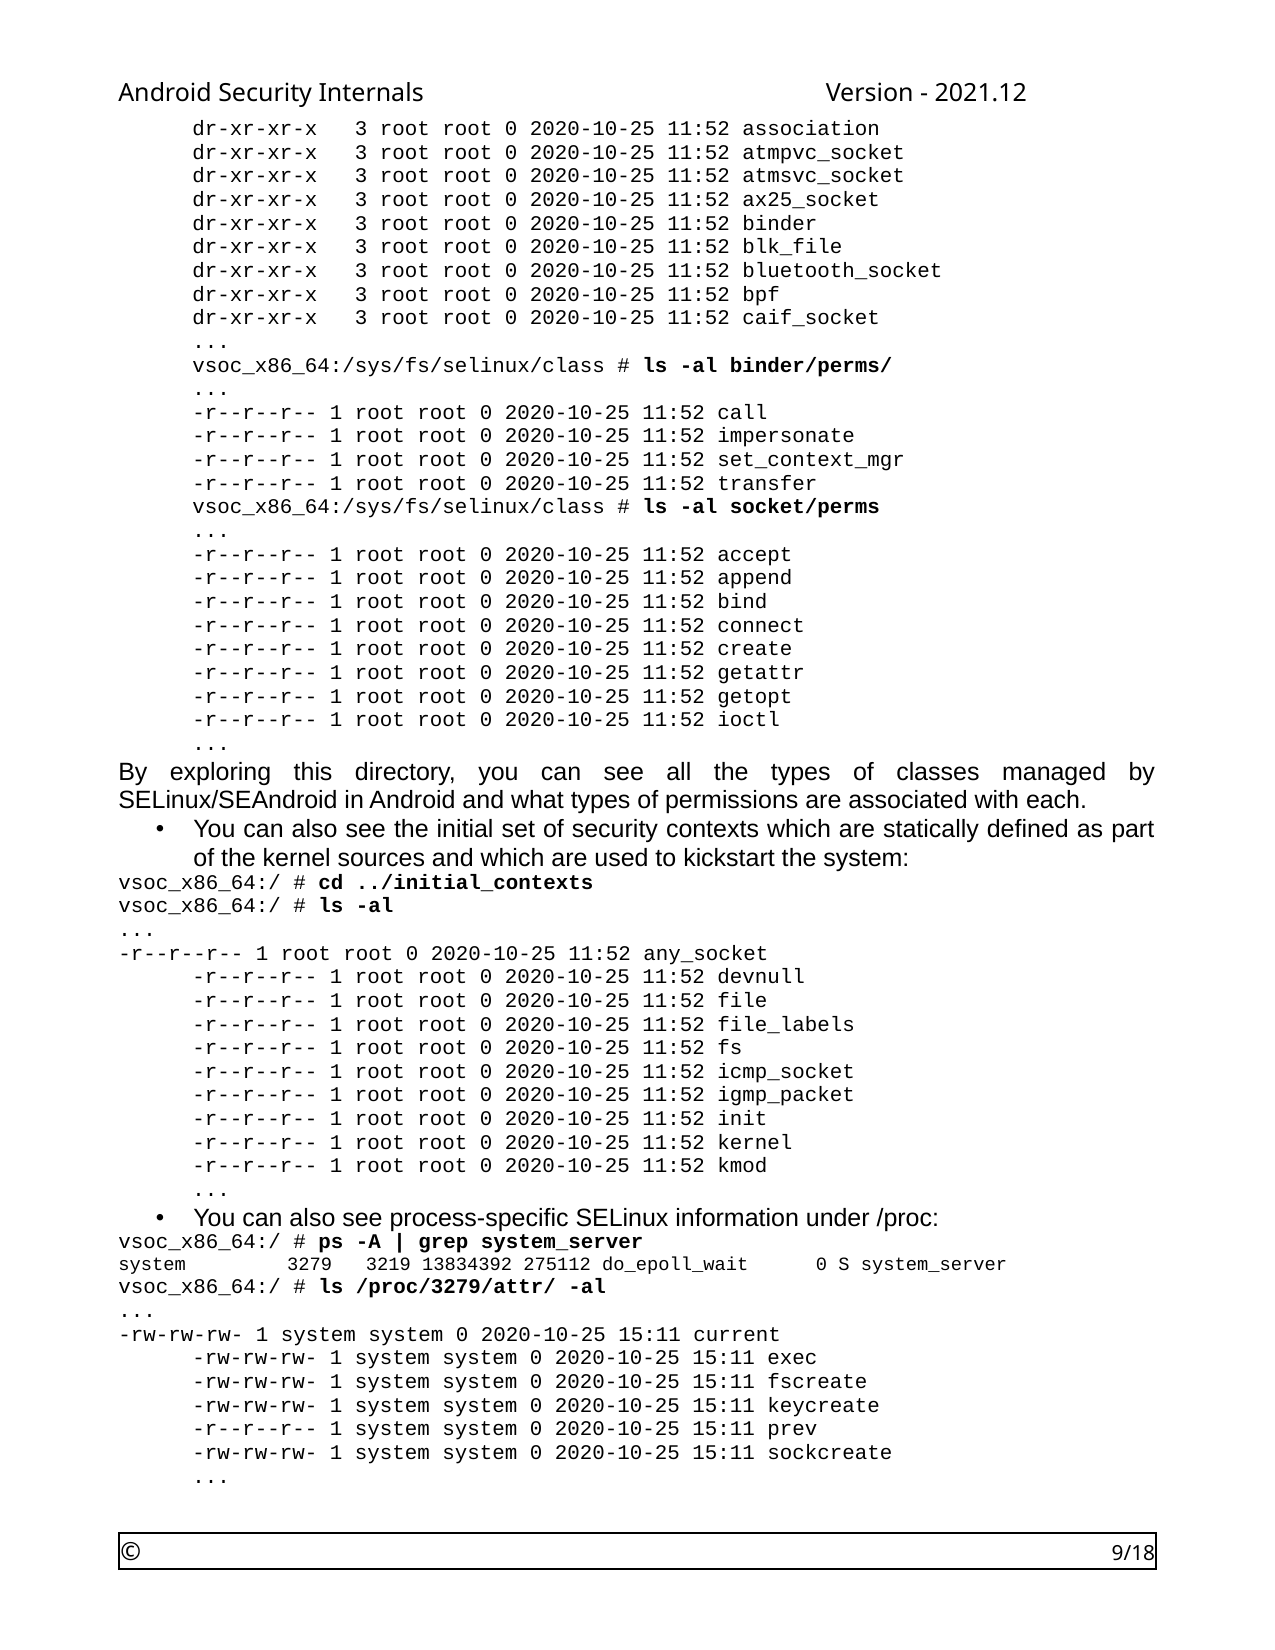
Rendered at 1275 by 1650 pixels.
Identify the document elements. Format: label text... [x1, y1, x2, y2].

text -r--r--r-- 1 root root 0 2020-10-25 11:52 devnull [192, 966, 1157, 990]
text ... [192, 1466, 1157, 1489]
text dr-xr-xr-x 3 root root 0 2020-10-25 11:52 atmsvc_socket [192, 165, 1157, 189]
text -r--r--r-- 1 root root 0 2020-10-25 11:52 file_labels [192, 1013, 1157, 1037]
text -r--r--r-- 1 root root 0 2020-10-25 11:52 icmp_socket [192, 1061, 1157, 1084]
list You can also see process-specific SELinux information under /proc: [156, 1203, 1157, 1232]
text -r--r--r-- 1 root root 0 2020-10-25 11:52 transfer [192, 473, 1157, 496]
text -r--r--r-- 1 root root 0 2020-10-25 11:52 ioctl [192, 709, 1157, 733]
text ... [192, 733, 1157, 757]
text -r--r--r-- 1 root root 0 2020-10-25 11:52 getattr [192, 662, 1157, 686]
text vsoc_x86_64:/sys/fs/selinux/class # ls -al socket/perms [192, 496, 1157, 520]
text -r--r--r-- 1 root root 0 2020-10-25 11:52 impersonate [192, 426, 1157, 449]
text -rw-rw-rw- 1 system system 0 2020-10-25 15:11 current [118, 1324, 1157, 1347]
text vsoc_x86_64:/ # ps -A | grep system_server [118, 1232, 1157, 1255]
text dr-xr-xr-x 3 root root 0 2020-10-25 11:52 ax25_socket [192, 189, 1157, 213]
text -r--r--r-- 1 root root 0 2020-10-25 11:52 getopt [192, 686, 1157, 709]
text ... [192, 378, 1157, 402]
text -rw-rw-rw- 1 system system 0 2020-10-25 15:11 exec [192, 1347, 1157, 1371]
text system 3279 3219 13834392 275112 do_epoll_wait 0 S system_server [118, 1255, 1157, 1276]
text -r--r--r-- 1 root root 0 2020-10-25 11:52 accept [192, 544, 1157, 567]
text -r--r--r-- 1 root root 0 2020-10-25 11:52 kernel [192, 1132, 1157, 1155]
text ... [192, 520, 1157, 544]
text vsoc_x86_64:/ # ls -al [118, 895, 1157, 919]
text dr-xr-xr-x 3 root root 0 2020-10-25 11:52 caif_socket [192, 307, 1157, 331]
text dr-xr-xr-x 3 root root 0 2020-10-25 11:52 binder [192, 213, 1157, 236]
text -rw-rw-rw- 1 system system 0 2020-10-25 15:11 sockcreate [192, 1442, 1157, 1466]
text vsoc_x86_64:/ # cd ../initial_contexts [118, 872, 1157, 895]
text -r--r--r-- 1 root root 0 2020-10-25 11:52 igmp_packet [192, 1084, 1157, 1108]
text -r--r--r-- 1 root root 0 2020-10-25 11:52 create [192, 638, 1157, 662]
text ... [192, 331, 1157, 354]
text -r--r--r-- 1 root root 0 2020-10-25 11:52 fs [192, 1037, 1157, 1061]
text -r--r--r-- 1 root root 0 2020-10-25 11:52 any_socket [118, 943, 1157, 966]
text dr-xr-xr-x 3 root root 0 2020-10-25 11:52 blk_file [192, 236, 1157, 260]
text -r--r--r-- 1 root root 0 2020-10-25 11:52 connect [192, 615, 1157, 638]
text dr-xr-xr-x 3 root root 0 2020-10-25 11:52 bpf [192, 284, 1157, 307]
text -r--r--r-- 1 root root 0 2020-10-25 11:52 call [192, 402, 1157, 426]
text -r--r--r-- 1 root root 0 2020-10-25 11:52 bind [192, 591, 1157, 615]
text dr-xr-xr-x 3 root root 0 2020-10-25 11:52 bluetooth_socket [192, 260, 1157, 284]
text dr-xr-xr-x 3 root root 0 2020-10-25 11:52 association [192, 118, 1157, 142]
text -rw-rw-rw- 1 system system 0 2020-10-25 15:11 keycreate [192, 1395, 1157, 1418]
text -r--r--r-- 1 system system 0 2020-10-25 15:11 prev [192, 1418, 1157, 1442]
text -rw-rw-rw- 1 system system 0 2020-10-25 15:11 fscreate [192, 1371, 1157, 1395]
text -r--r--r-- 1 root root 0 2020-10-25 11:52 file [192, 990, 1157, 1013]
text -r--r--r-- 1 root root 0 2020-10-25 11:52 kmod [192, 1155, 1157, 1179]
text ... [118, 1300, 1157, 1324]
text ... [118, 919, 1157, 943]
text dr-xr-xr-x 3 root root 0 2020-10-25 11:52 atmpvc_socket [192, 142, 1157, 165]
text vsoc_x86_64:/sys/fs/selinux/class # ls -al binder/perms/ [192, 354, 1157, 378]
text -r--r--r-- 1 root root 0 2020-10-25 11:52 init [192, 1108, 1157, 1132]
text vsoc_x86_64:/ # ls /proc/3279/attr/ -al [118, 1276, 1157, 1300]
text By exploring this directory, you can see all the types of classes managed by SELinux/SEAndroid in Android and what types of permissions are associated with each. [118, 757, 1157, 814]
text -r--r--r-- 1 root root 0 2020-10-25 11:52 set_context_mgr [192, 449, 1157, 473]
list You can also see the initial set of security contexts which are statically defined as part of the kernel sources and which are used to kickstart the system: [156, 814, 1157, 872]
text -r--r--r-- 1 root root 0 2020-10-25 11:52 append [192, 567, 1157, 591]
text ... [192, 1179, 1157, 1203]
